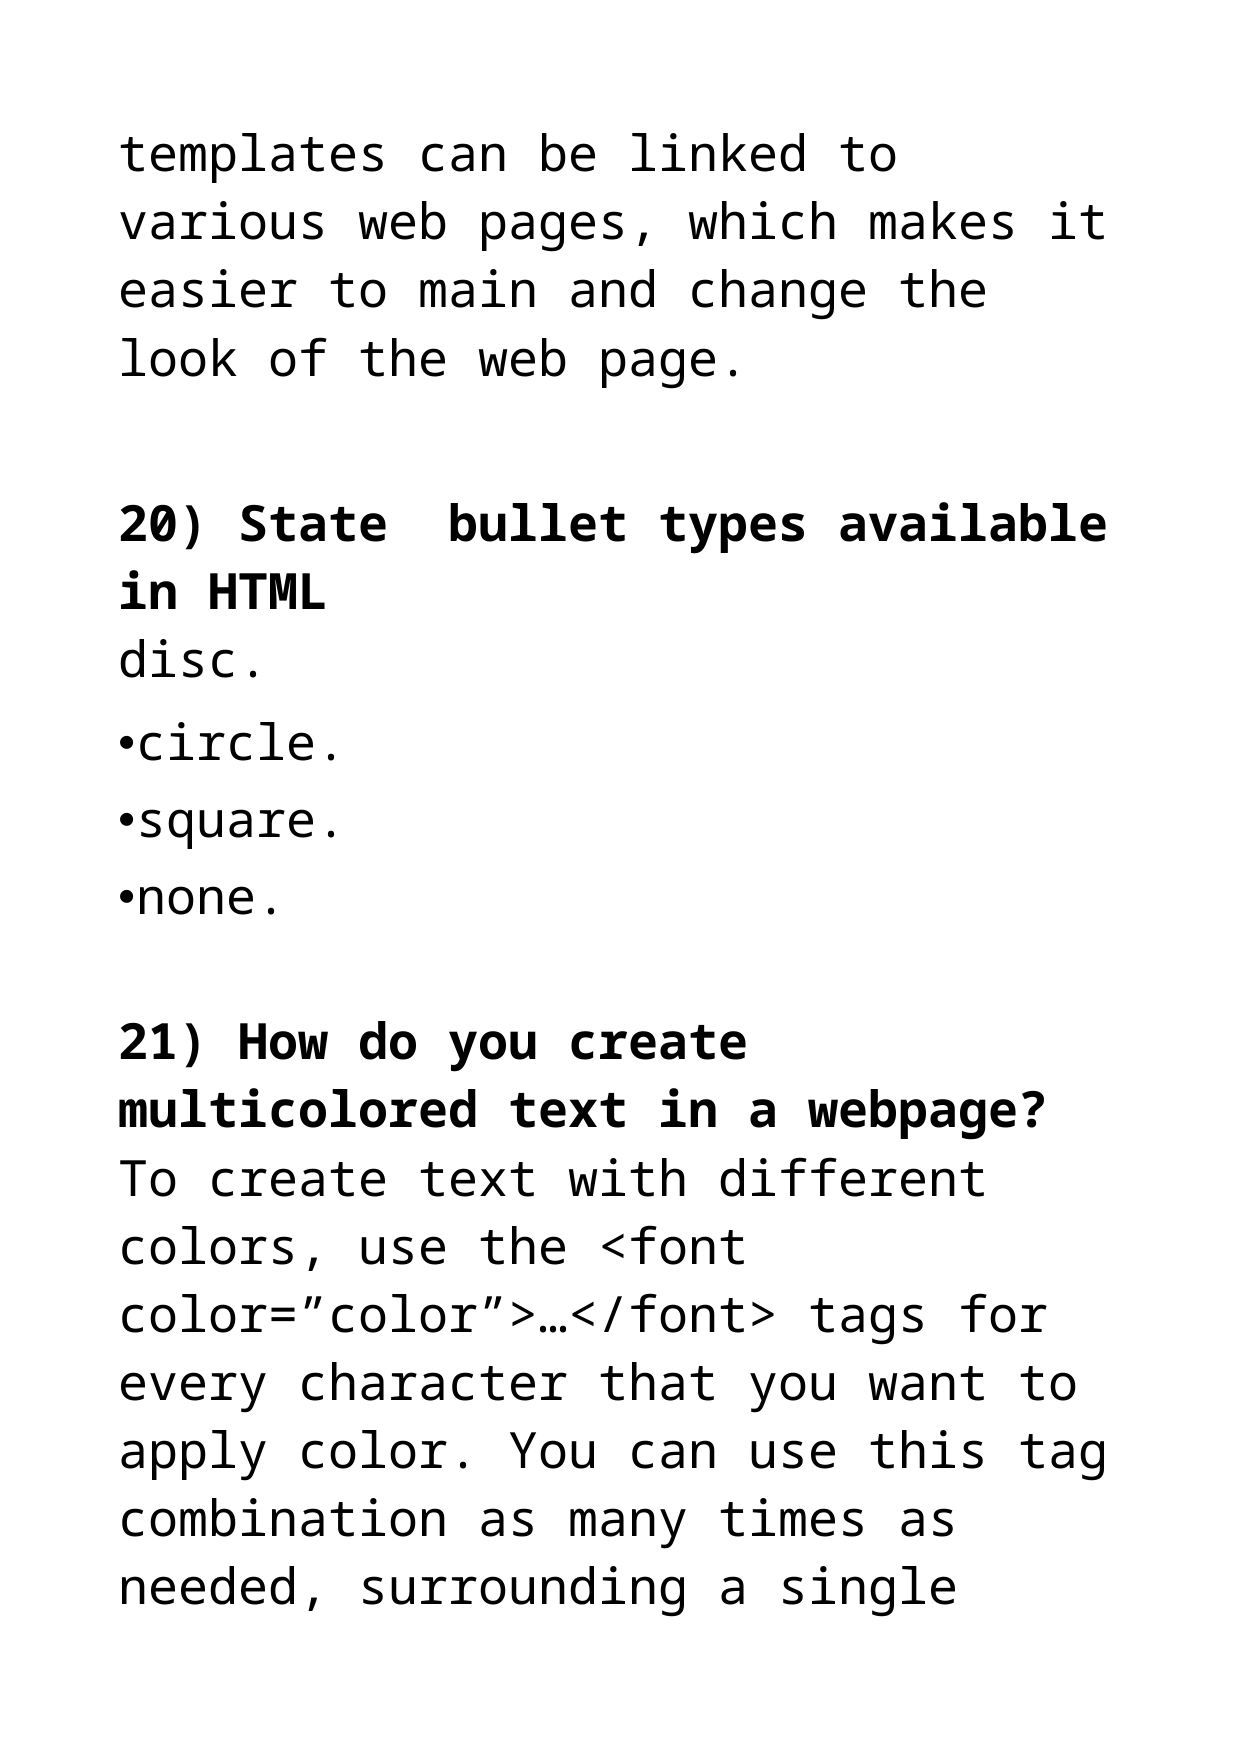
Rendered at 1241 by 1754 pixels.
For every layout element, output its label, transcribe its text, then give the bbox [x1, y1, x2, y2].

text 20) State bullet types available in HTML [118, 488, 1122, 624]
text templates can be linked to various web pages, which makes it easier to main and change the look of the web page. [118, 118, 1122, 391]
text To create text with different colors, use the <font color=”color”>…</font> tags for every character that you want to apply color. You can use this tag combination as many times as needed, surrounding a single [118, 1142, 1122, 1619]
text disc. [118, 624, 1122, 692]
list circle. [118, 707, 1122, 775]
text 21) How do you create multicolored text in a webpage? [118, 1006, 1122, 1142]
list none. [118, 861, 1122, 929]
list square. [118, 784, 1122, 852]
